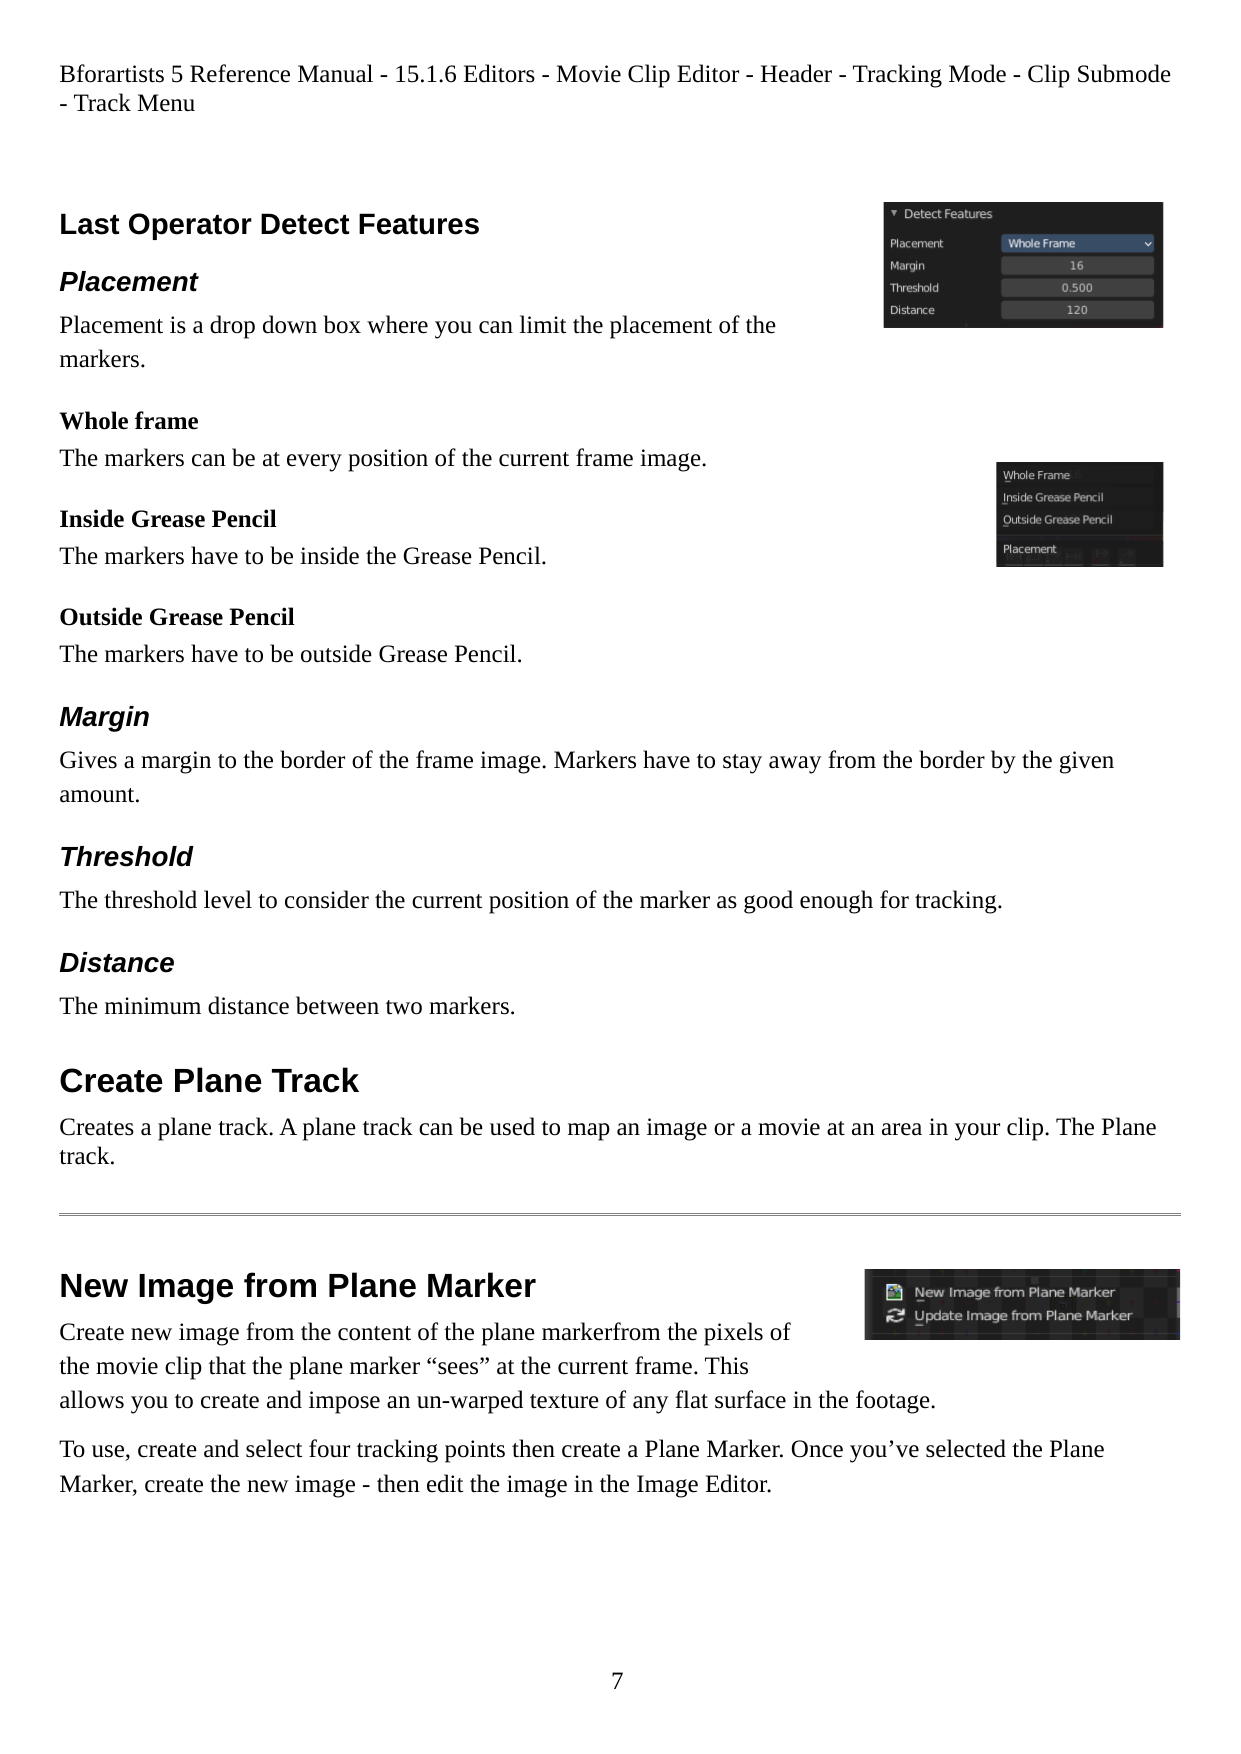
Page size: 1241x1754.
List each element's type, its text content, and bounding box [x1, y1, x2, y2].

text The markers have to be outside Grease Pencil. [59, 639, 1181, 668]
subtitle New Image from Plane Marker [59, 1265, 1181, 1304]
subtitle Margin [59, 700, 1181, 732]
text The markers can be at every position of the current frame image. [59, 443, 1181, 471]
subtitle Create Plane Track [59, 1061, 1181, 1100]
text The minimum distance between two markers. [59, 991, 1181, 1020]
subtitle Placement [59, 266, 883, 297]
picture [883, 202, 1164, 328]
picture [864, 1269, 1181, 1340]
text Gives a margin to the border of the frame image. Markers have to stay away from the border by the given amount. [59, 745, 1181, 808]
subtitle [1164, 266, 1181, 297]
subtitle Whole frame [59, 406, 1181, 435]
text Placement is a drop down box where you can limit the placement of the markers. [59, 310, 1181, 373]
text To use, create and select four tracking points then create a Plane Marker. Once you’ve selected the Plane Marker, create the new image - then edit the image in the Image Editor. [59, 1434, 1181, 1498]
subtitle Inside Grease Pencil [59, 504, 996, 533]
text The threshold level to consider the current position of the marker as good enough for tracking. [59, 885, 1181, 914]
picture [996, 462, 1164, 567]
subtitle Threshold [59, 841, 1181, 873]
text The markers have to be inside the Grease Pencil. [59, 541, 1181, 569]
subtitle Outside Grease Pencil [59, 602, 1181, 631]
subtitle Last Operator Detect Features [59, 207, 883, 241]
text Creates a plane track. A plane track can be used to map an image or a movie at an area in your clip. The Plane track. [59, 1112, 1181, 1170]
text Create new image from the content of the plane markerfrom the pixels of the movie clip that the plane marker “sees” at the current frame. This allows you to create and impose an un-warped texture of any flat surface in the footage. [59, 1317, 1181, 1414]
subtitle Distance [59, 947, 1181, 979]
subtitle [1164, 504, 1181, 533]
